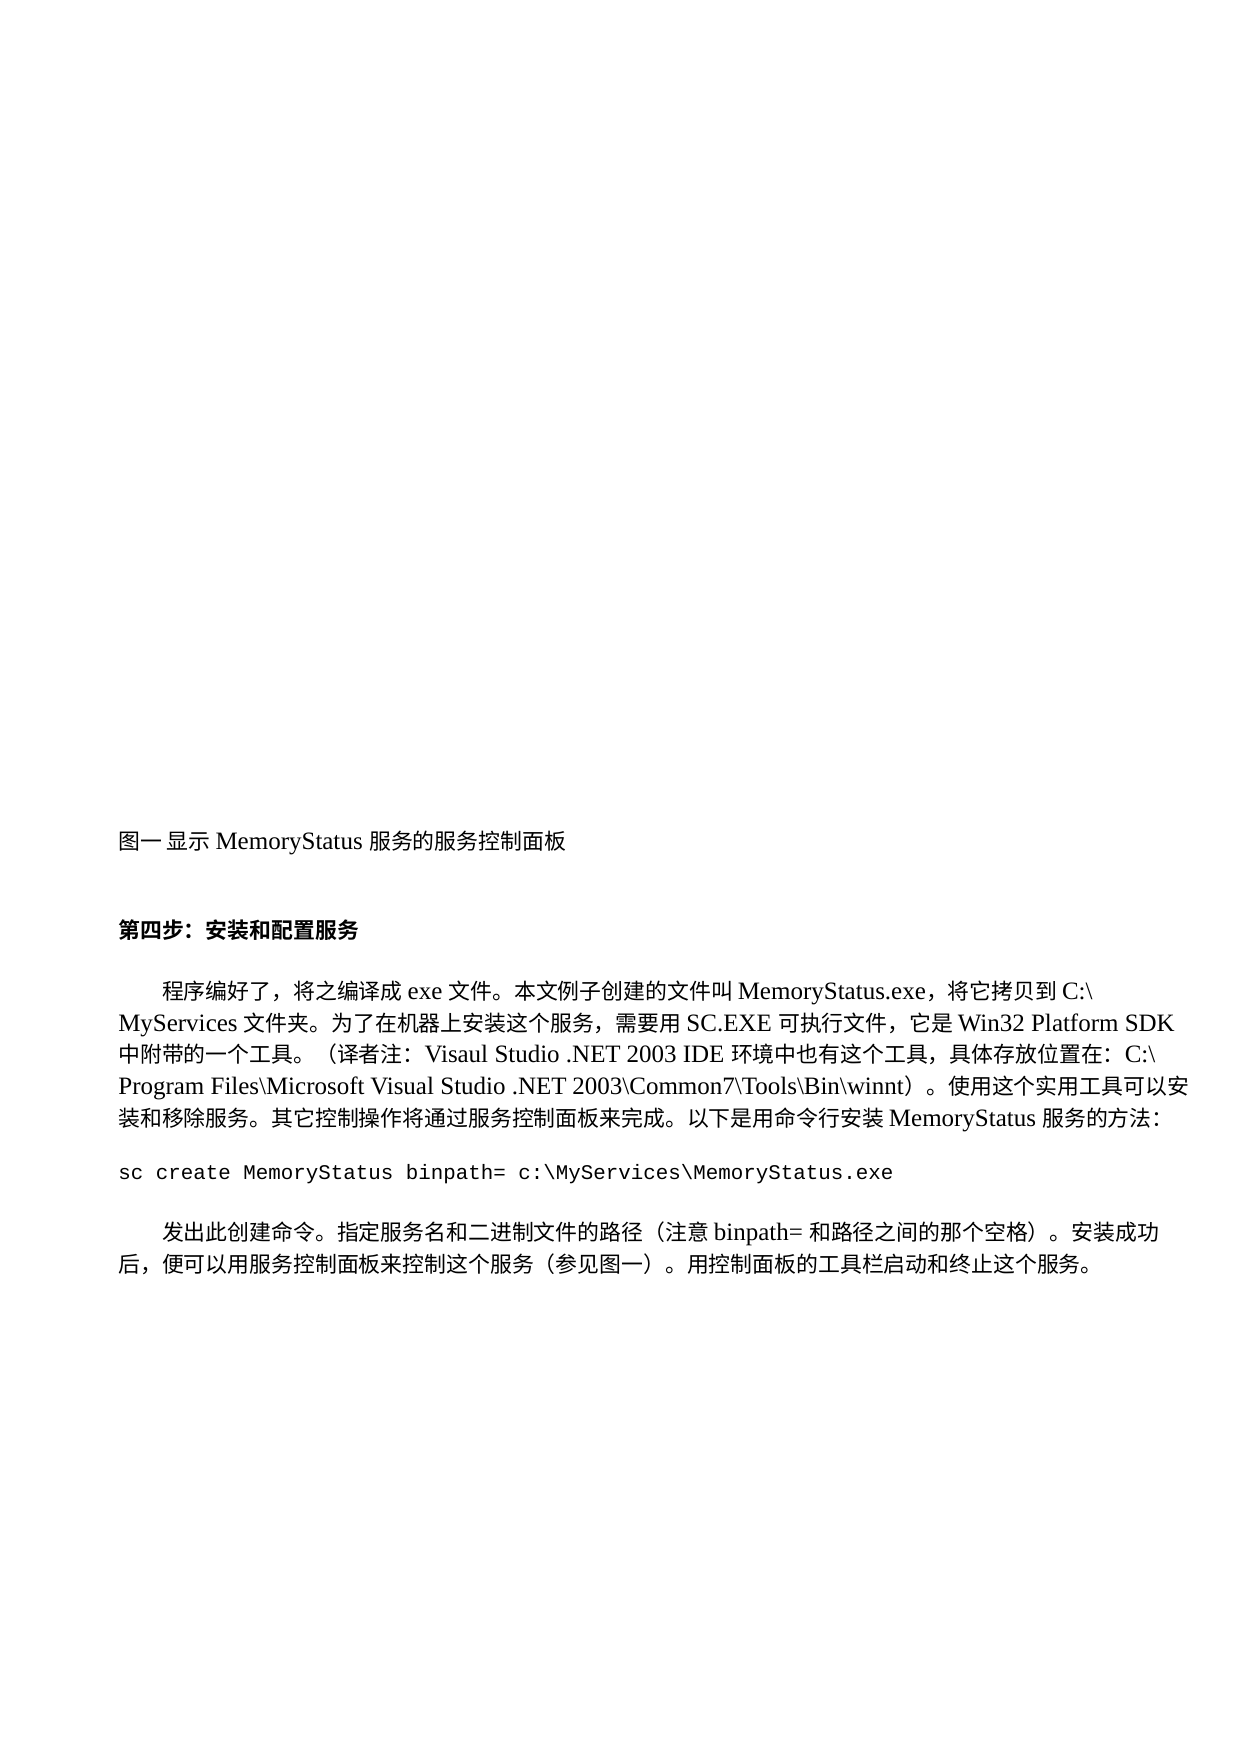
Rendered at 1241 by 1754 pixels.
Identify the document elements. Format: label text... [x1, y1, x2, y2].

table_header 图一 显示 MemoryStatus 服务的服务控制面板 第四步：安装和配置服务 程序编好了，将之编译成 exe 文件。本文例子创建的文件叫 MemoryStatus.exe，将它拷贝到 C:\MyServices 文件夹。为了在机器上安装这个服务，需要用 SC.EXE 可执行文件，它是 Win32 Platform SDK 中附带的一个工具。（译者注：Visaul Studio .NET 2003 IDE 环境中也有这个工具，具体存放位置在：C:\Program Files\Microsoft Visual Studio .NET 2003\Common7\Tools\Bin\winnt）。使用这个实用工具可以安装和移除服务。其它控制操作将通过服务控制面板来完成。以下是用命令行安装 MemoryStatus 服务的方法： sc create MemoryStatus binpath= c:\MyServices\MemoryStatus.exe 发出此创建命令。指定服务名和二进制文件的路径（注意 binpath= 和路径之间的那个空格）。安装成功后，便可以用服务控制面板来控制这个服务（参见图一）。用控制面板的工具栏启动和终止这个服务。 [118, 118, 1198, 1307]
